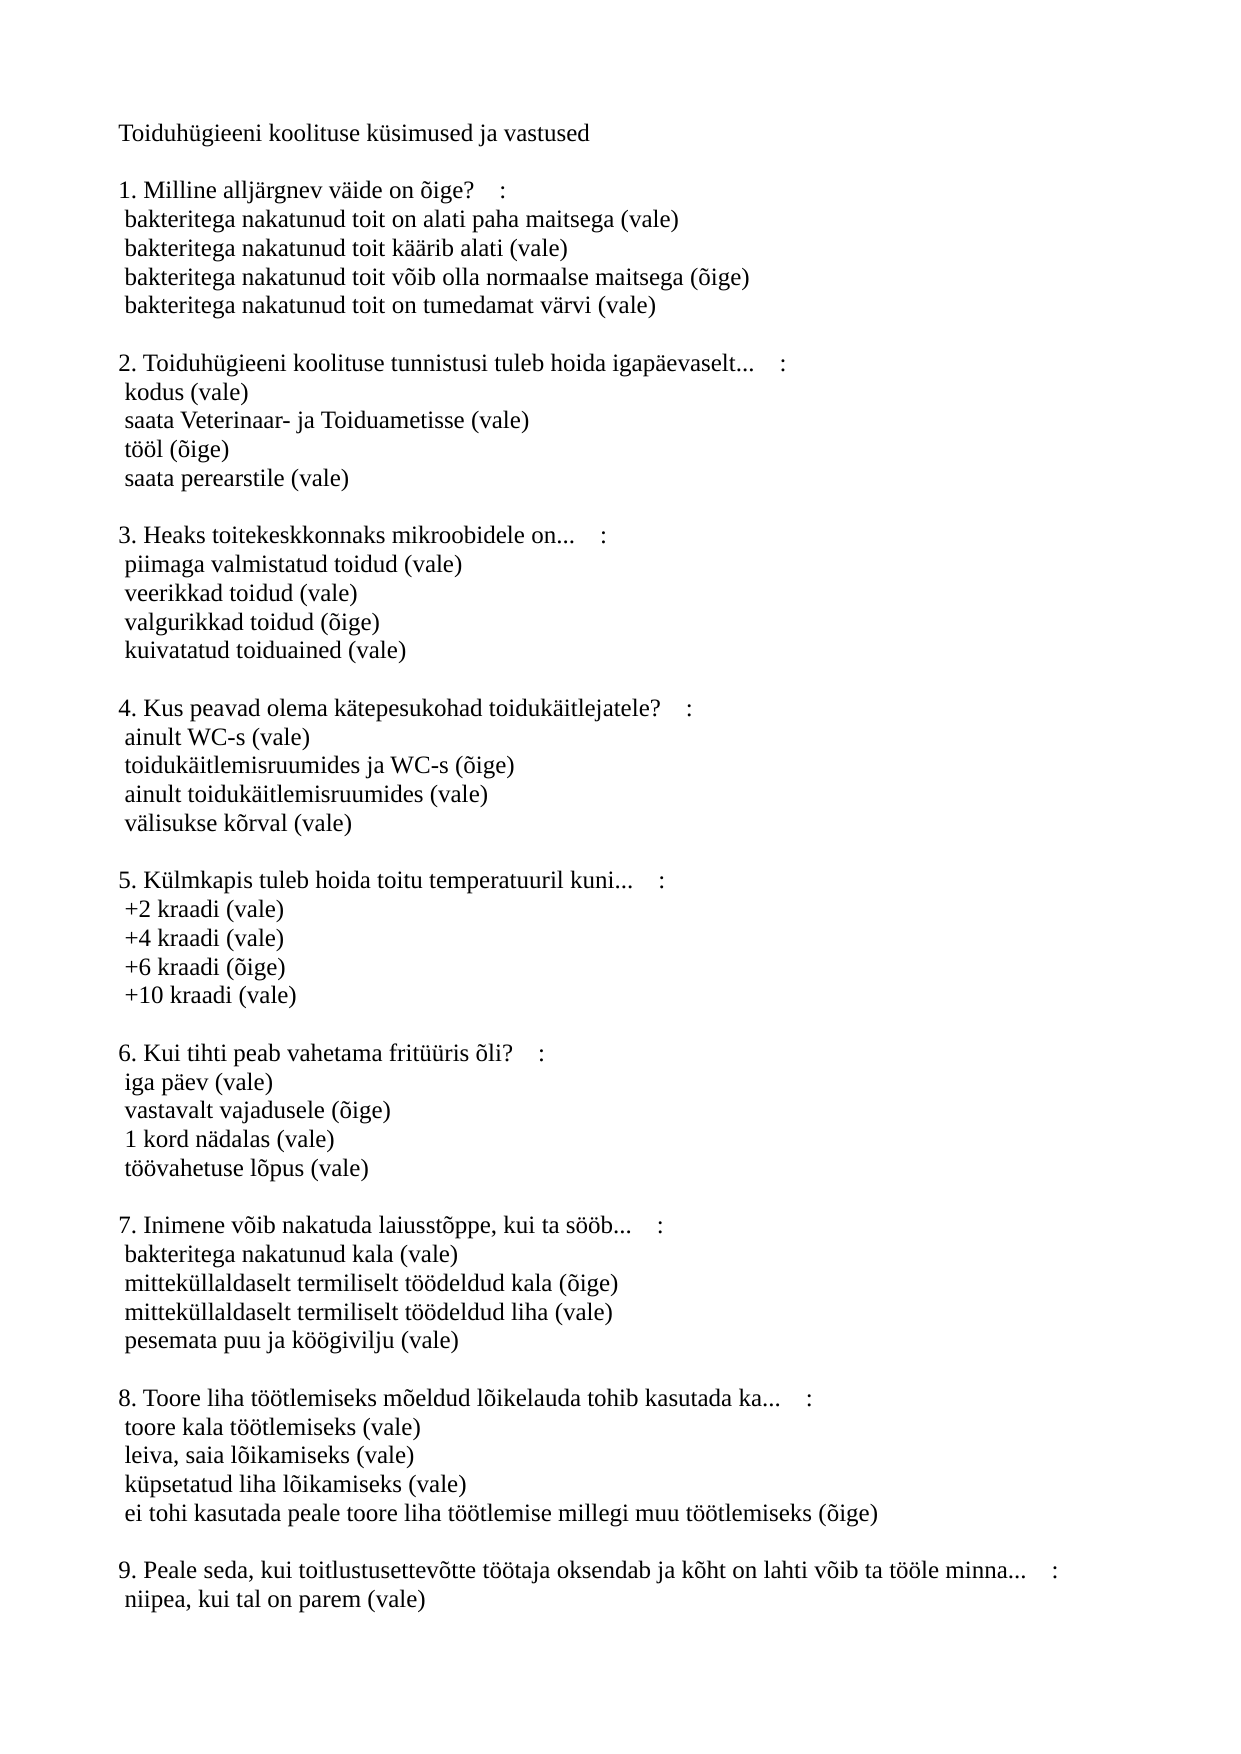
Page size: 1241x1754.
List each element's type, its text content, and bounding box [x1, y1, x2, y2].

text bakteritega nakatunud toit käärib alati (vale) [118, 233, 1122, 262]
text leiva, saia lõikamiseks (vale) [118, 1441, 1122, 1469]
text toidukäitlemisruumides ja WC-s (õige) [118, 751, 1122, 779]
text piimaga valmistatud toidud (vale) [118, 549, 1122, 578]
text ainult WC-s (vale) [118, 722, 1122, 751]
text tööl (õige) [118, 434, 1122, 463]
text bakteritega nakatunud kala (vale) [118, 1239, 1122, 1268]
text bakteritega nakatunud toit võib olla normaalse maitsega (õige) [118, 262, 1122, 291]
text 7. Inimene võib nakatuda laiusstõppe, kui ta sööb... : [118, 1211, 1122, 1239]
text töövahetuse lõpus (vale) [118, 1153, 1122, 1182]
text 3. Heaks toitekeskkonnaks mikroobidele on... : [118, 521, 1122, 549]
text ei tohi kasutada peale toore liha töötlemise millegi muu töötlemiseks (õige) [118, 1498, 1122, 1527]
text +4 kraadi (vale) [118, 923, 1122, 952]
text mitteküllaldaselt termiliselt töödeldud kala (õige) [118, 1268, 1122, 1297]
text toore kala töötlemiseks (vale) [118, 1412, 1122, 1441]
text bakteritega nakatunud toit on alati paha maitsega (vale) [118, 204, 1122, 233]
text iga päev (vale) [118, 1067, 1122, 1096]
text saata perearstile (vale) [118, 463, 1122, 492]
text 8. Toore liha töötlemiseks mõeldud lõikelauda tohib kasutada ka... : [118, 1383, 1122, 1412]
text bakteritega nakatunud toit on tumedamat värvi (vale) [118, 291, 1122, 319]
text kuivatatud toiduained (vale) [118, 636, 1122, 664]
text vastavalt vajadusele (õige) [118, 1096, 1122, 1124]
text +10 kraadi (vale) [118, 981, 1122, 1009]
text 1 kord nädalas (vale) [118, 1124, 1122, 1153]
text 5. Külmkapis tuleb hoida toitu temperatuuril kuni... : [118, 866, 1122, 894]
text 1. Milline alljärgnev väide on õige? : [118, 176, 1122, 204]
text välisukse kõrval (vale) [118, 808, 1122, 837]
text pesemata puu ja köögivilju (vale) [118, 1326, 1122, 1354]
text +2 kraadi (vale) [118, 894, 1122, 923]
text 4. Kus peavad olema kätepesukohad toidukäitlejatele? : [118, 693, 1122, 722]
text niipea, kui tal on parem (vale) [118, 1584, 1122, 1613]
text saata Veterinaar- ja Toiduametisse (vale) [118, 406, 1122, 434]
text Toiduhügieeni koolituse küsimused ja vastused [118, 118, 1122, 147]
text +6 kraadi (õige) [118, 952, 1122, 981]
text 2. Toiduhügieeni koolituse tunnistusi tuleb hoida igapäevaselt... : [118, 348, 1122, 377]
text veerikkad toidud (vale) [118, 578, 1122, 607]
text 9. Peale seda, kui toitlustusettevõtte töötaja oksendab ja kõht on lahti võib ta tööle minna... : [118, 1556, 1122, 1584]
text mitteküllaldaselt termiliselt töödeldud liha (vale) [118, 1297, 1122, 1326]
text kodus (vale) [118, 377, 1122, 406]
text ainult toidukäitlemisruumides (vale) [118, 779, 1122, 808]
text valgurikkad toidud (õige) [118, 607, 1122, 636]
text küpsetatud liha lõikamiseks (vale) [118, 1469, 1122, 1498]
text 6. Kui tihti peab vahetama fritüüris õli? : [118, 1038, 1122, 1067]
